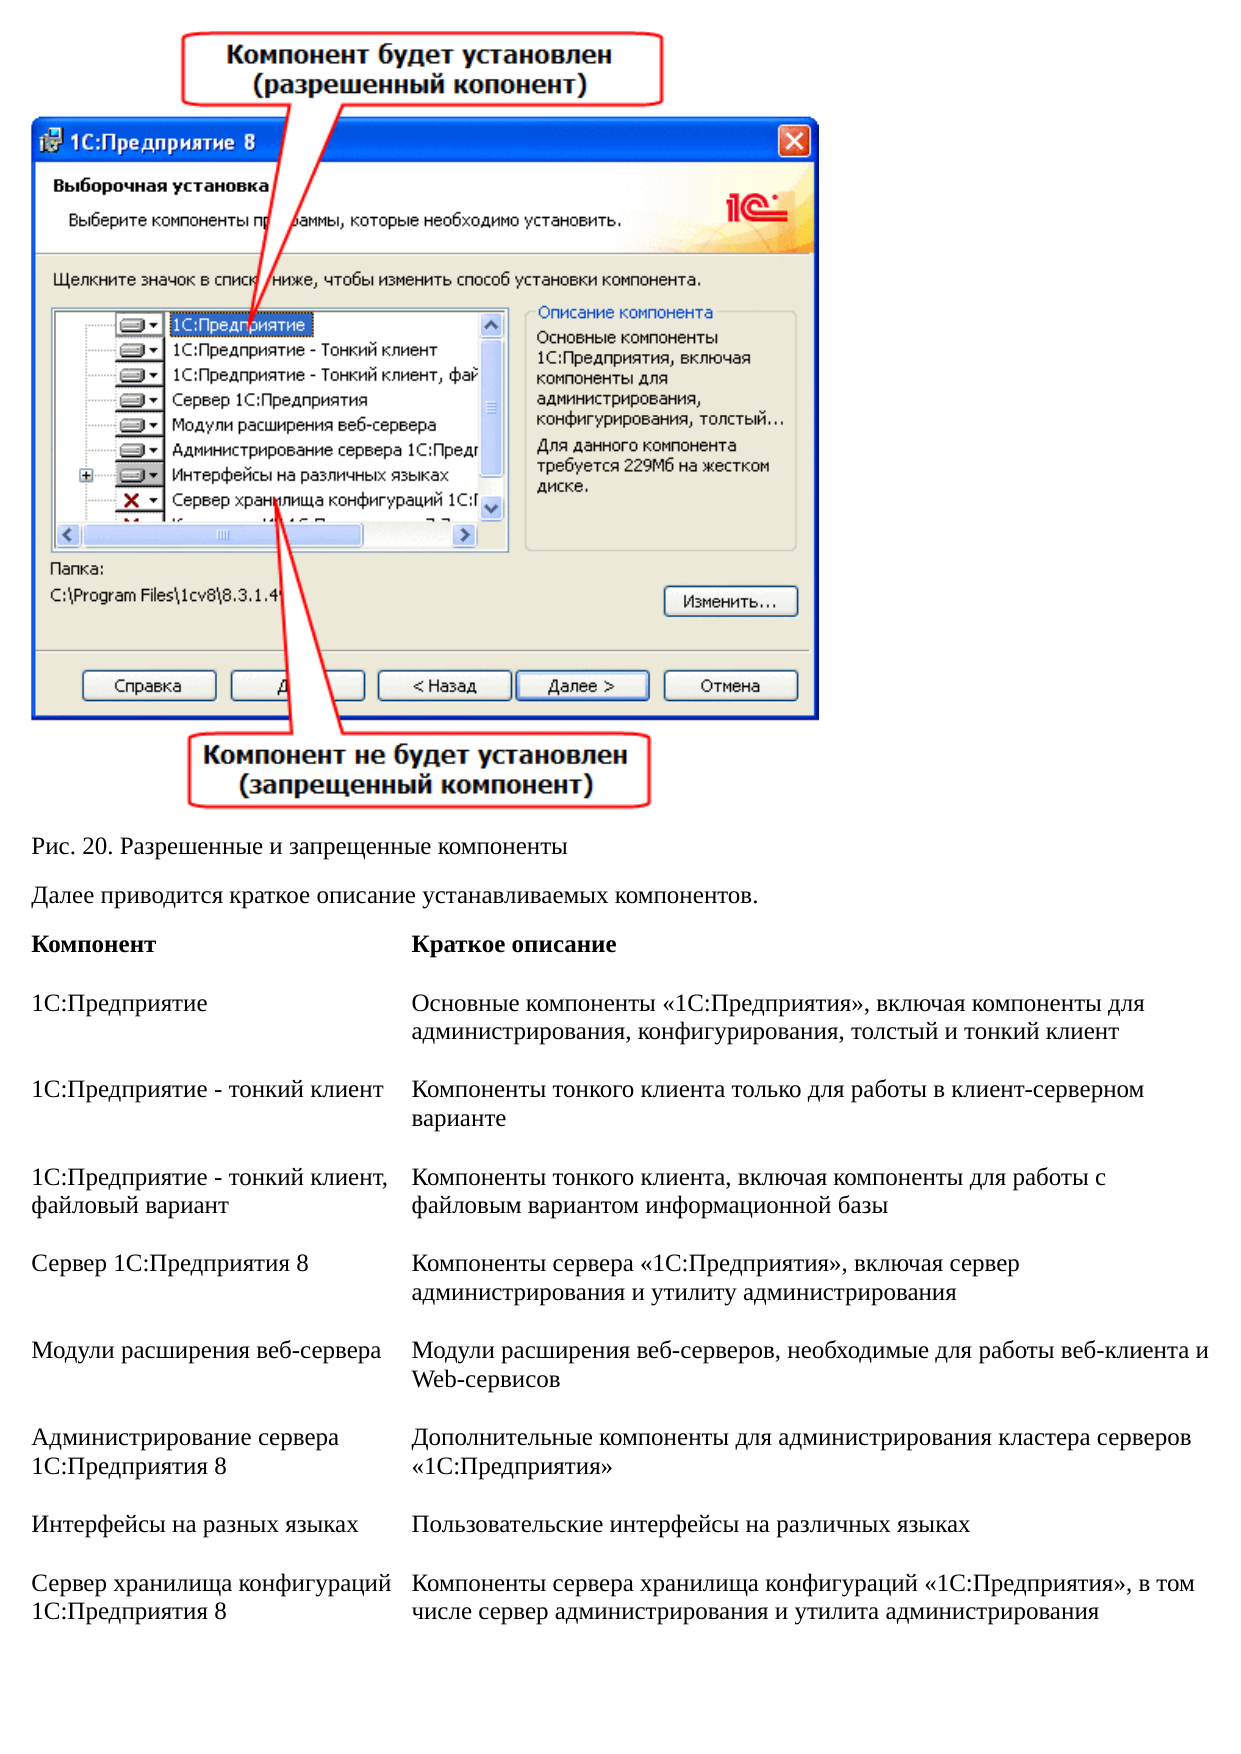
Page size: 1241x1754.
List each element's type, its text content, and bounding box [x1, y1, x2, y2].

table_cell Модули расширения веб-серверов, необходимые для работы веб-клиента и Web-сервисов [411, 1336, 1212, 1422]
table_cell Компоненты сервера хранилища конфигураций «1С:Предприятия», в том числе сервер администрирования и утилита администрирования [411, 1568, 1212, 1655]
table_cell Дополнительные компоненты для администрирования кластера серверов «1С:Предприятия» [411, 1423, 1212, 1509]
table_cell Администрирование сервера 1С:Предприятия 8 [31, 1423, 411, 1509]
picture [31, 31, 819, 811]
table_cell Компоненты тонкого клиента только для работы в клиент-серверном варианте [411, 1075, 1212, 1162]
text Далее приводится краткое описание устанавливаемых компонентов. [31, 880, 1212, 909]
text Рис. 20. Разрешенные и запрещенные компоненты [31, 831, 1212, 860]
table_cell Компоненты сервера «1С:Предприятия», включая сервер администрирования и утилиту администрирования [411, 1249, 1212, 1336]
table_header Краткое описание [411, 929, 1212, 988]
table_header Компонент [31, 929, 411, 988]
table_cell Сервер 1С:Предприятия 8 [31, 1249, 411, 1336]
table_cell 1С:Предприятие ‑ тонкий клиент, файловый вариант [31, 1162, 411, 1248]
table_cell 1С:Предприятие ‑ тонкий клиент [31, 1075, 411, 1162]
table_cell Сервер хранилища конфигураций 1С:Предприятия 8 [31, 1568, 411, 1655]
table_cell Интерфейсы на разных языках [31, 1510, 411, 1568]
table_cell Компоненты тонкого клиента, включая компоненты для работы с файловым вариантом информационной базы [411, 1162, 1212, 1248]
table_cell 1С:Предприятие [31, 988, 411, 1074]
table_cell Основные компоненты «1С:Предприятия», включая компоненты для администрирования, конфигурирования, толстый и тонкий клиент [411, 988, 1212, 1074]
table_cell Пользовательские интерфейсы на различных языках [411, 1510, 1212, 1568]
table_cell Модули расширения веб-сервера [31, 1336, 411, 1422]
